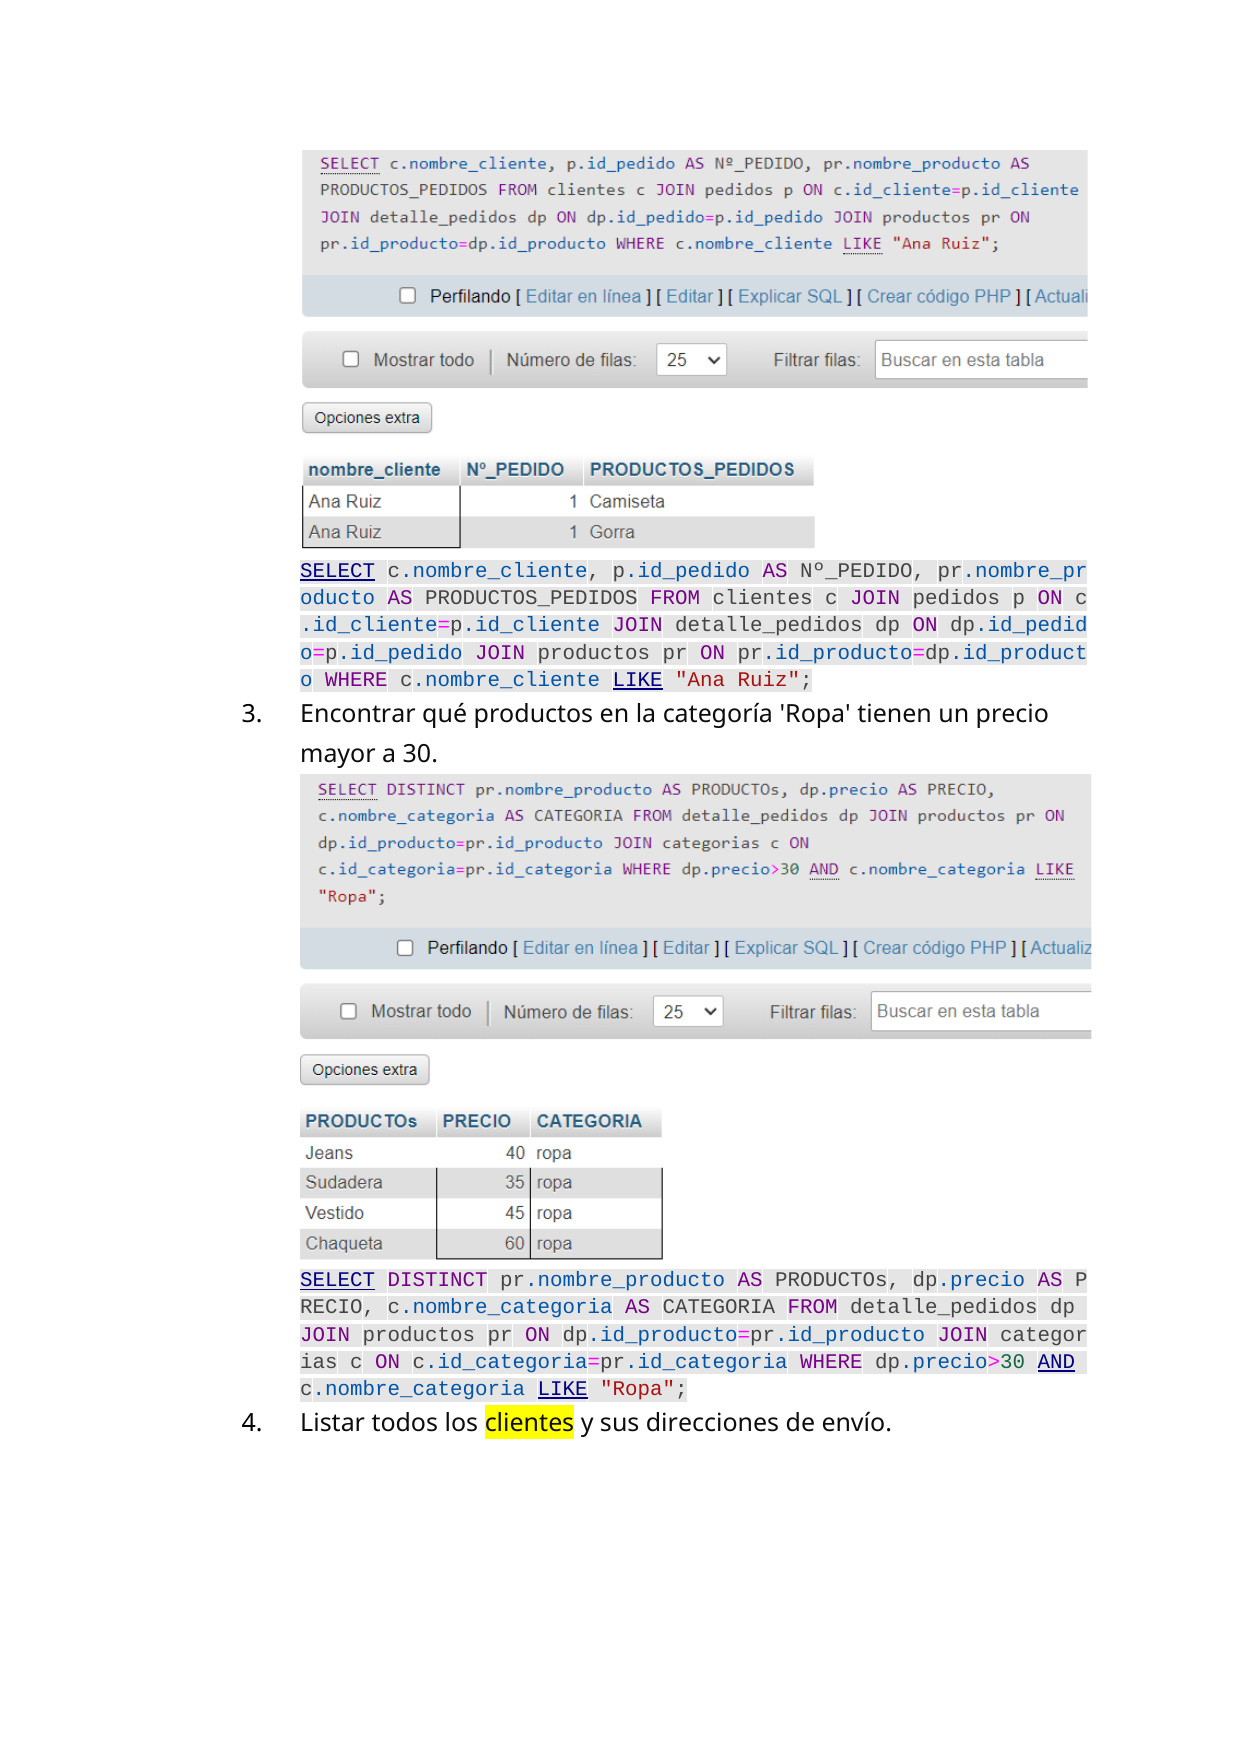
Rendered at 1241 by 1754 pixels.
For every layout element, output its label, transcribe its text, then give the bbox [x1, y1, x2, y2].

list Listar todos los clientes y sus direcciones de envío. [262, 1405, 1090, 1439]
list Encontrar qué productos en la categoría 'Ropa' tienen un precio mayor a 30. [262, 696, 1090, 769]
text SELECT c.nombre_cliente, p.id_pedido AS Nº_PEDIDO, pr.nombre_producto AS PRODUCTOS_PEDIDOS FROM clientes c JOIN pedidos p ON c.id_cliente=p.id_cliente JOIN detalle_pedidos dp ON dp.id_pedido=p.id_pedido JOIN productos pr ON pr.id_producto=dp.id_producto WHERE c.nombre_cliente LIKE "Ana Ruiz"; [300, 560, 1090, 692]
text SELECT DISTINCT pr.nombre_producto AS PRODUCTOs, dp.precio AS PRECIO, c.nombre_categoria AS CATEGORIA FROM detalle_pedidos dp JOIN productos pr ON dp.id_producto=pr.id_producto JOIN categorias c ON c.id_categoria=pr.id_categoria WHERE dp.precio>30 AND c.nombre_categoria LIKE "Ropa"; [300, 1269, 1090, 1402]
